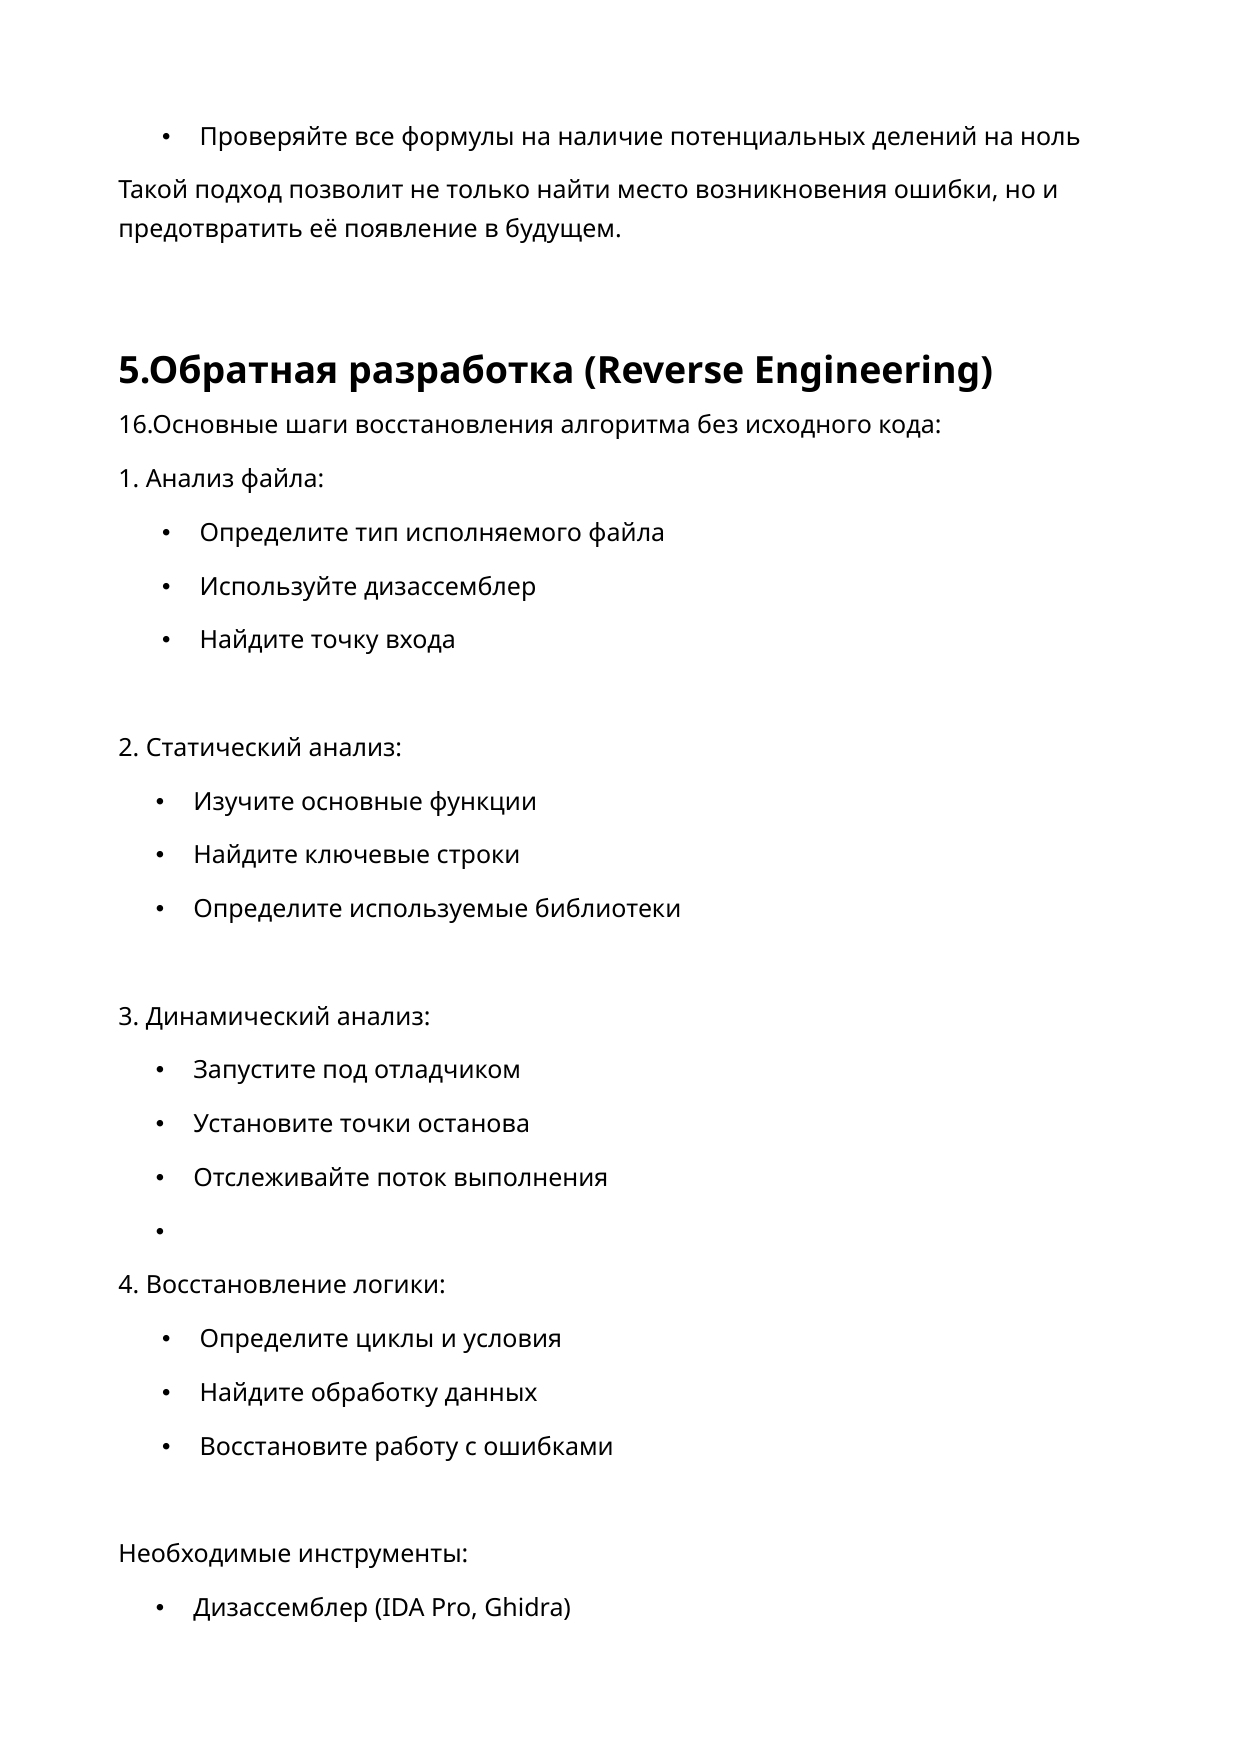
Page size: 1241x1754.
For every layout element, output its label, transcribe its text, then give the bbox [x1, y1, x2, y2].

list Определите используемые библиотеки [156, 891, 1122, 925]
list Определите тип исполняемого файла [162, 514, 1122, 549]
list Восстановите работу с ошибками [162, 1428, 1122, 1462]
list Определите циклы и условия [162, 1321, 1122, 1355]
list Используйте дизассемблер [162, 568, 1122, 602]
text 1. Анализ файла: [118, 461, 1122, 495]
text 2. Статический анализ: [118, 729, 1122, 764]
text 3. Динамический анализ: [118, 998, 1122, 1032]
list Найдите обработку данных [162, 1374, 1122, 1409]
text Необходимые инструменты: [118, 1536, 1122, 1570]
list Установите точки останова [156, 1106, 1122, 1140]
list Найдите точку входа [162, 622, 1122, 656]
list Проверяйте все формулы на наличие потенциальных делений на ноль [162, 118, 1122, 152]
subtitle 5.Обратная разработка (Reverse Engineering) [118, 343, 1122, 394]
list Изучите основные функции [156, 783, 1122, 817]
list Дизассемблер (IDA Pro, Ghidra) [156, 1589, 1122, 1624]
list Отслеживайте поток выполнения [156, 1159, 1122, 1194]
list Запустите под отладчиком [156, 1052, 1122, 1086]
text 4. Восстановление логики: [118, 1267, 1122, 1301]
list Найдите ключевые строки [156, 837, 1122, 871]
text Такой подход позволит не только найти место возникновения ошибки, но и предотвратить её появление в будущем. [118, 172, 1122, 245]
text 16.Основные шаги восстановления алгоритма без исходного кода: [118, 407, 1122, 441]
